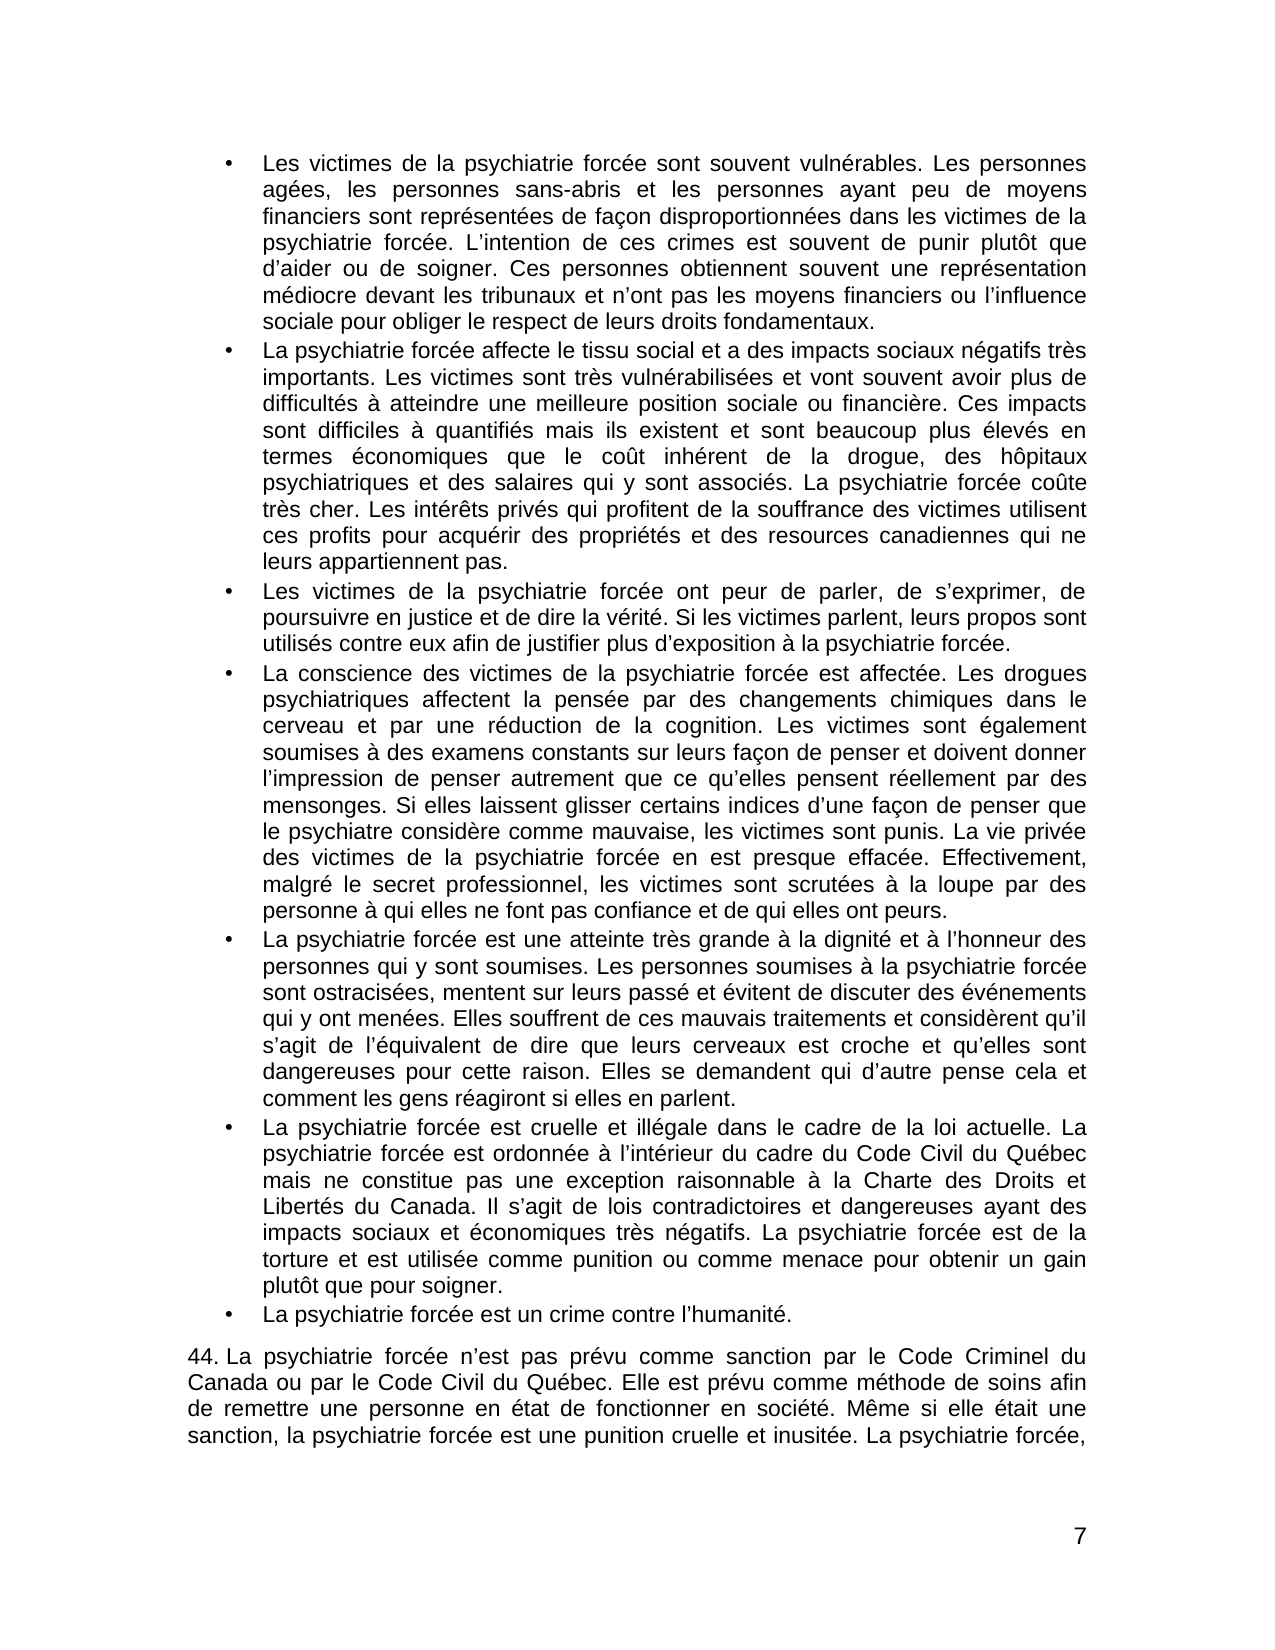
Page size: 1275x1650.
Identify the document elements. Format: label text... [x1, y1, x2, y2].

list Les victimes de la psychiatrie forcée ont peur de parler, de s’exprimer, de poursuivre en justice et de dire la vérité. Si les victimes parlent, leurs propos sont utilisés contre eux afin de justifier plus d’exposition à la psychiatrie forcée. [225, 578, 1087, 657]
list La psychiatrie forcée est cruelle et illégale dans le cadre de la loi actuelle. La psychiatrie forcée est ordonnée à l’intérieur du cadre du Code Civil du Québec mais ne constitue pas une exception raisonnable à la Charte des Droits et Libertés du Canada. Il s’agit de lois contradictoires et dangereuses ayant des impacts sociaux et économiques très négatifs. La psychiatrie forcée est de la torture et est utilisée comme punition ou comme menace pour obtenir un gain plutôt que pour soigner. [225, 1114, 1087, 1298]
list La psychiatrie forcée affecte le tissu social et a des impacts sociaux négatifs très importants. Les victimes sont très vulnérabilisées et vont souvent avoir plus de difficultés à atteindre une meilleure position sociale ou financière. Ces impacts sont difficiles à quantifiés mais ils existent et sont beaucoup plus élevés en termes économiques que le coût inhérent de la drogue, des hôpitaux psychiatriques et des salaires qui y sont associés. La psychiatrie forcée coûte très cher. Les intérêts privés qui profitent de la souffrance des victimes utilisent ces profits pour acquérir des propriétés et des resources canadiennes qui ne leurs appartiennent pas. [225, 337, 1087, 575]
list La conscience des victimes de la psychiatrie forcée est affectée. Les drogues psychiatriques affectent la pensée par des changements chimiques dans le cerveau et par une réduction de la cognition. Les victimes sont également soumises à des examens constants sur leurs façon de penser et doivent donner l’impression de penser autrement que ce qu’elles pensent réellement par des mensonges. Si elles laissent glisser certains indices d’une façon de penser que le psychiatre considère comme mauvaise, les victimes sont punis. La vie privée des victimes de la psychiatrie forcée en est presque effacée. Effectivement, malgré le secret professionnel, les victimes sont scrutées à la loupe par des personne à qui elles ne font pas confiance et de qui elles ont peurs. [225, 660, 1087, 923]
list La psychiatrie forcée est une atteinte très grande à la dignité et à l’honneur des personnes qui y sont soumises. Les personnes soumises à la psychiatrie forcée sont ostracisées, mentent sur leurs passé et évitent de discuter des événements qui y ont menées. Elles souffrent de ces mauvais traitements et considèrent qu’il s’agit de l’équivalent de dire que leurs cerveaux est croche et qu’elles sont dangereuses pour cette raison. Elles se demandent qui d’autre pense cela et comment les gens réagiront si elles en parlent. [225, 926, 1087, 1111]
list La psychiatrie forcée est un crime contre l’humanité. [225, 1301, 1087, 1328]
list La psychiatrie forcée n’est pas prévu comme sanction par le Code Criminel du Canada ou par le Code Civil du Québec. Elle est prévu comme méthode de soins afin de remettre une personne en état de fonctionner en société. Même si elle était une sanction, la psychiatrie forcée est une punition cruelle et inusitée. La psychiatrie forcée, [187, 1343, 1087, 1448]
list Les victimes de la psychiatrie forcée sont souvent vulnérables. Les personnes agées, les personnes sans-abris et les personnes ayant peu de moyens financiers sont représentées de façon disproportionnées dans les victimes de la psychiatrie forcée. L’intention de ces crimes est souvent de punir plutôt que d’aider ou de soigner. Ces personnes obtiennent souvent une représentation médiocre devant les tribunaux et n’ont pas les moyens financiers ou l’influence sociale pour obliger le respect de leurs droits fondamentaux. [225, 150, 1087, 334]
